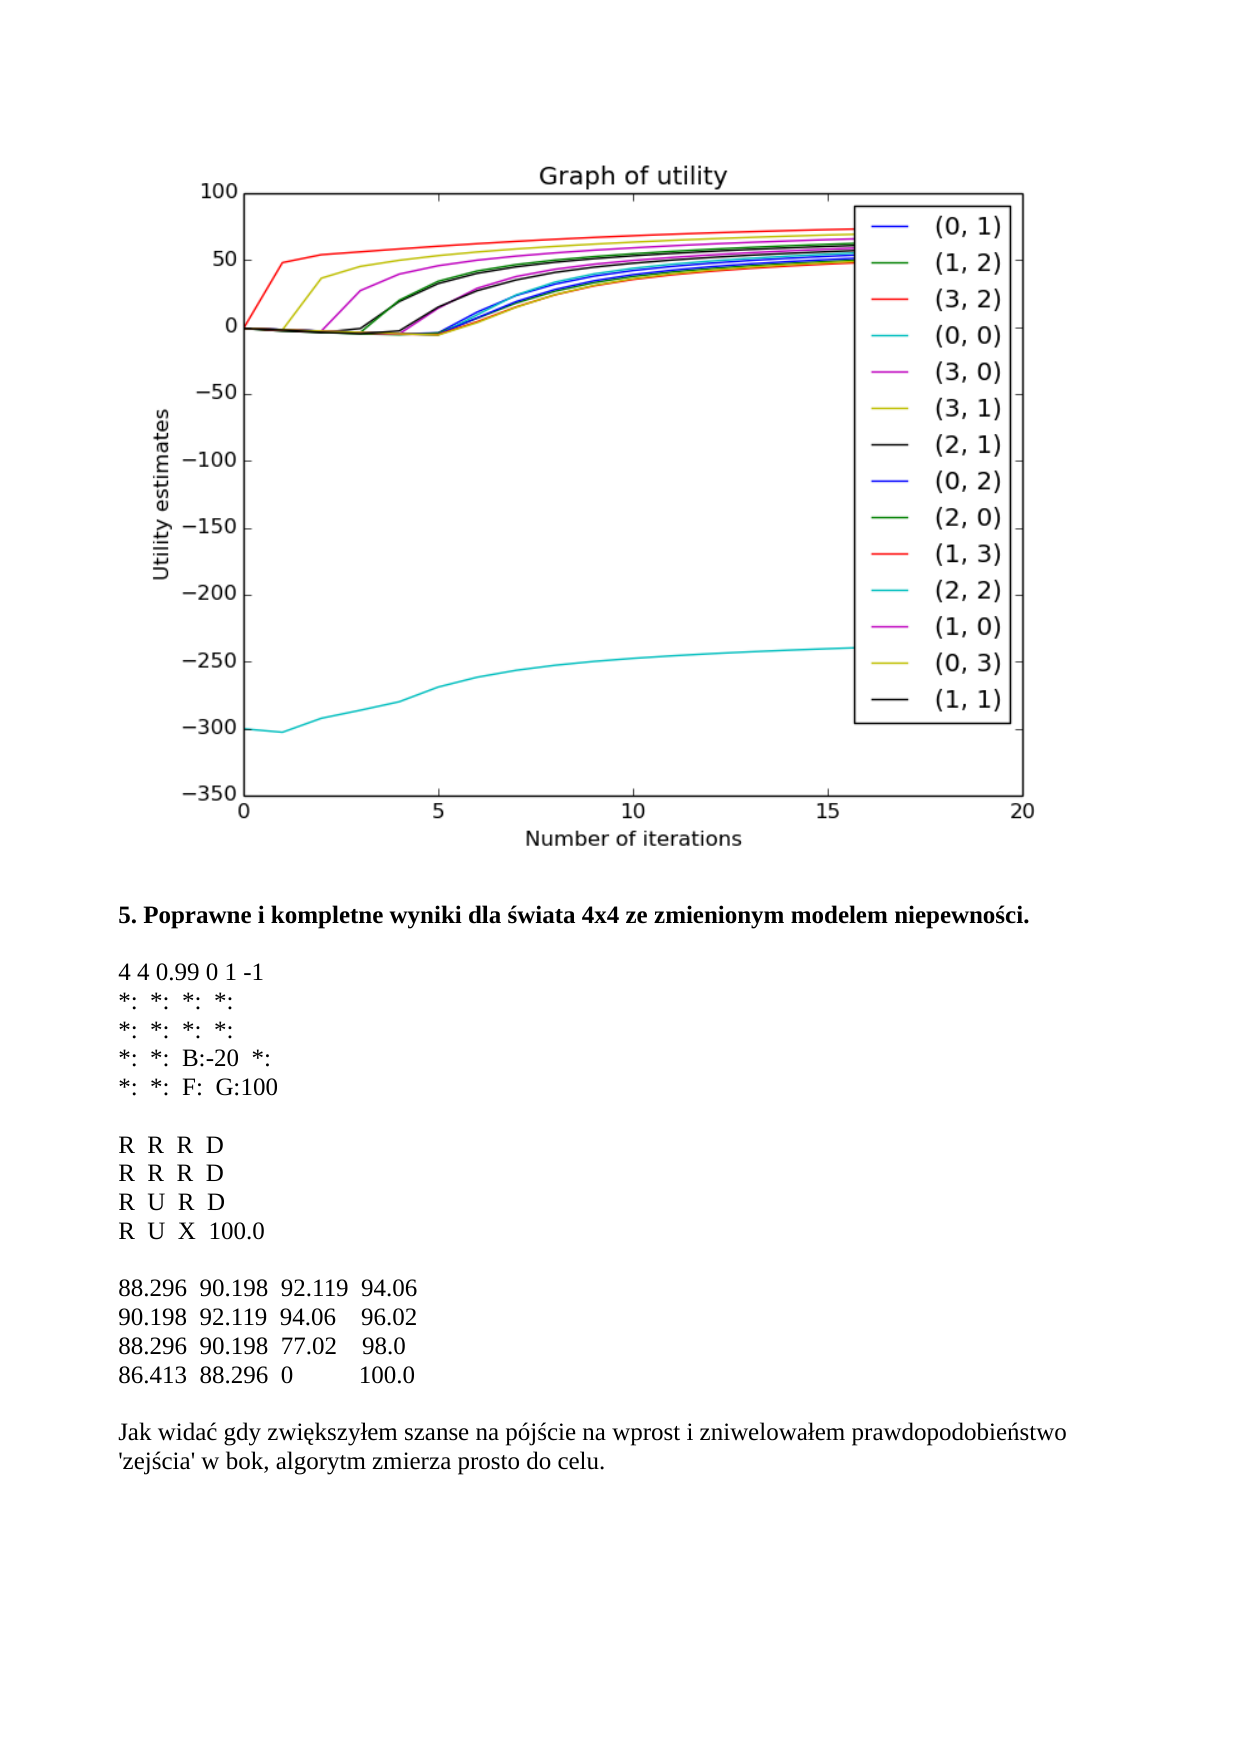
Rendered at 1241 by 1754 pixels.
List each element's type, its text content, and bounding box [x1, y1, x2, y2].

text R U R D [118, 1187, 1122, 1216]
text 5. Poprawne i kompletne wyniki dla świata 4x4 ze zmienionym modelem niepewności. [118, 900, 1122, 928]
text R R R D [118, 1130, 1122, 1158]
picture [118, 118, 1123, 871]
text R U X 100.0 [118, 1216, 1122, 1245]
text *: *: *: *: [118, 986, 1122, 1015]
text *: *: F: G:100 [118, 1072, 1122, 1101]
text *: *: *: *: [118, 1015, 1122, 1043]
text 90.198 92.119 94.06 96.02 [118, 1302, 1122, 1331]
text 4 4 0.99 0 1 -1 [118, 957, 1122, 986]
text Jak widać gdy zwiększyłem szanse na pójście na wprost i zniwelowałem prawdopodobieństwo 'zejścia' w bok, algorytm zmierza prosto do celu. [118, 1417, 1122, 1475]
text R R R D [118, 1158, 1122, 1187]
text 86.413 88.296 0 100.0 [118, 1360, 1122, 1388]
text 88.296 90.198 92.119 94.06 [118, 1273, 1122, 1302]
text 88.296 90.198 77.02 98.0 [118, 1331, 1122, 1360]
text *: *: B:-20 *: [118, 1043, 1122, 1072]
